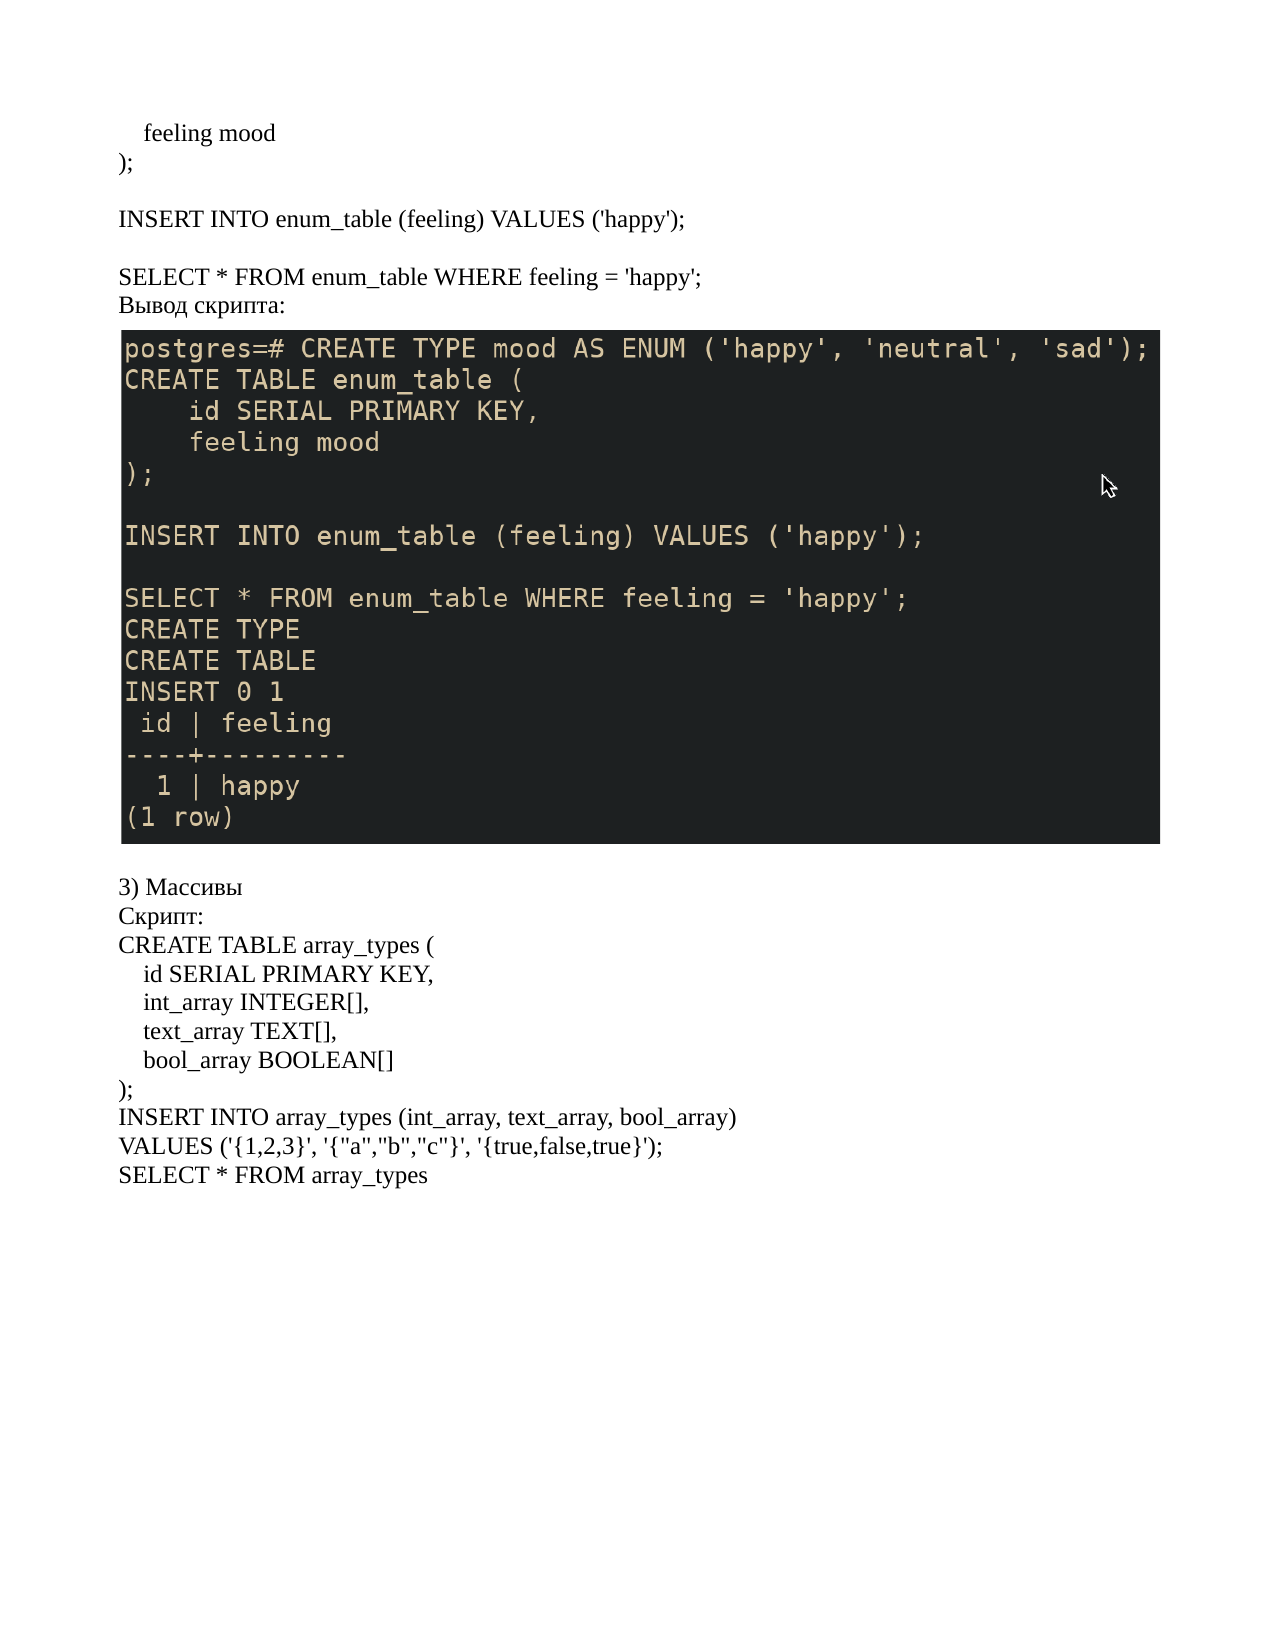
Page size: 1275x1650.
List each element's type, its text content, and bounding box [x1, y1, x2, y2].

text VALUES ('{1,2,3}', '{"a","b","c"}', '{true,false,true}'); [118, 1131, 1157, 1160]
text ); [118, 147, 1157, 176]
text ); INSERT INTO array_types (int_array, text_array, bool_array) [118, 1074, 1157, 1131]
text SELECT * FROM array_types [118, 1160, 1157, 1189]
text id SERIAL PRIMARY KEY, [118, 959, 1157, 987]
text text_array TEXT[], [118, 1016, 1157, 1045]
text bool_array BOOLEAN[] [118, 1045, 1157, 1074]
picture [121, 330, 1161, 844]
text int_array INTEGER[], [118, 987, 1157, 1016]
text SELECT * FROM enum_table WHERE feeling = 'happy'; Вывод скрипта: 3) Массивы Скрипт: CREATE TABLE array_types ( [118, 262, 1157, 959]
text INSERT INTO enum_table (feeling) VALUES ('happy'); [118, 204, 1157, 233]
text feeling mood [118, 118, 1157, 147]
